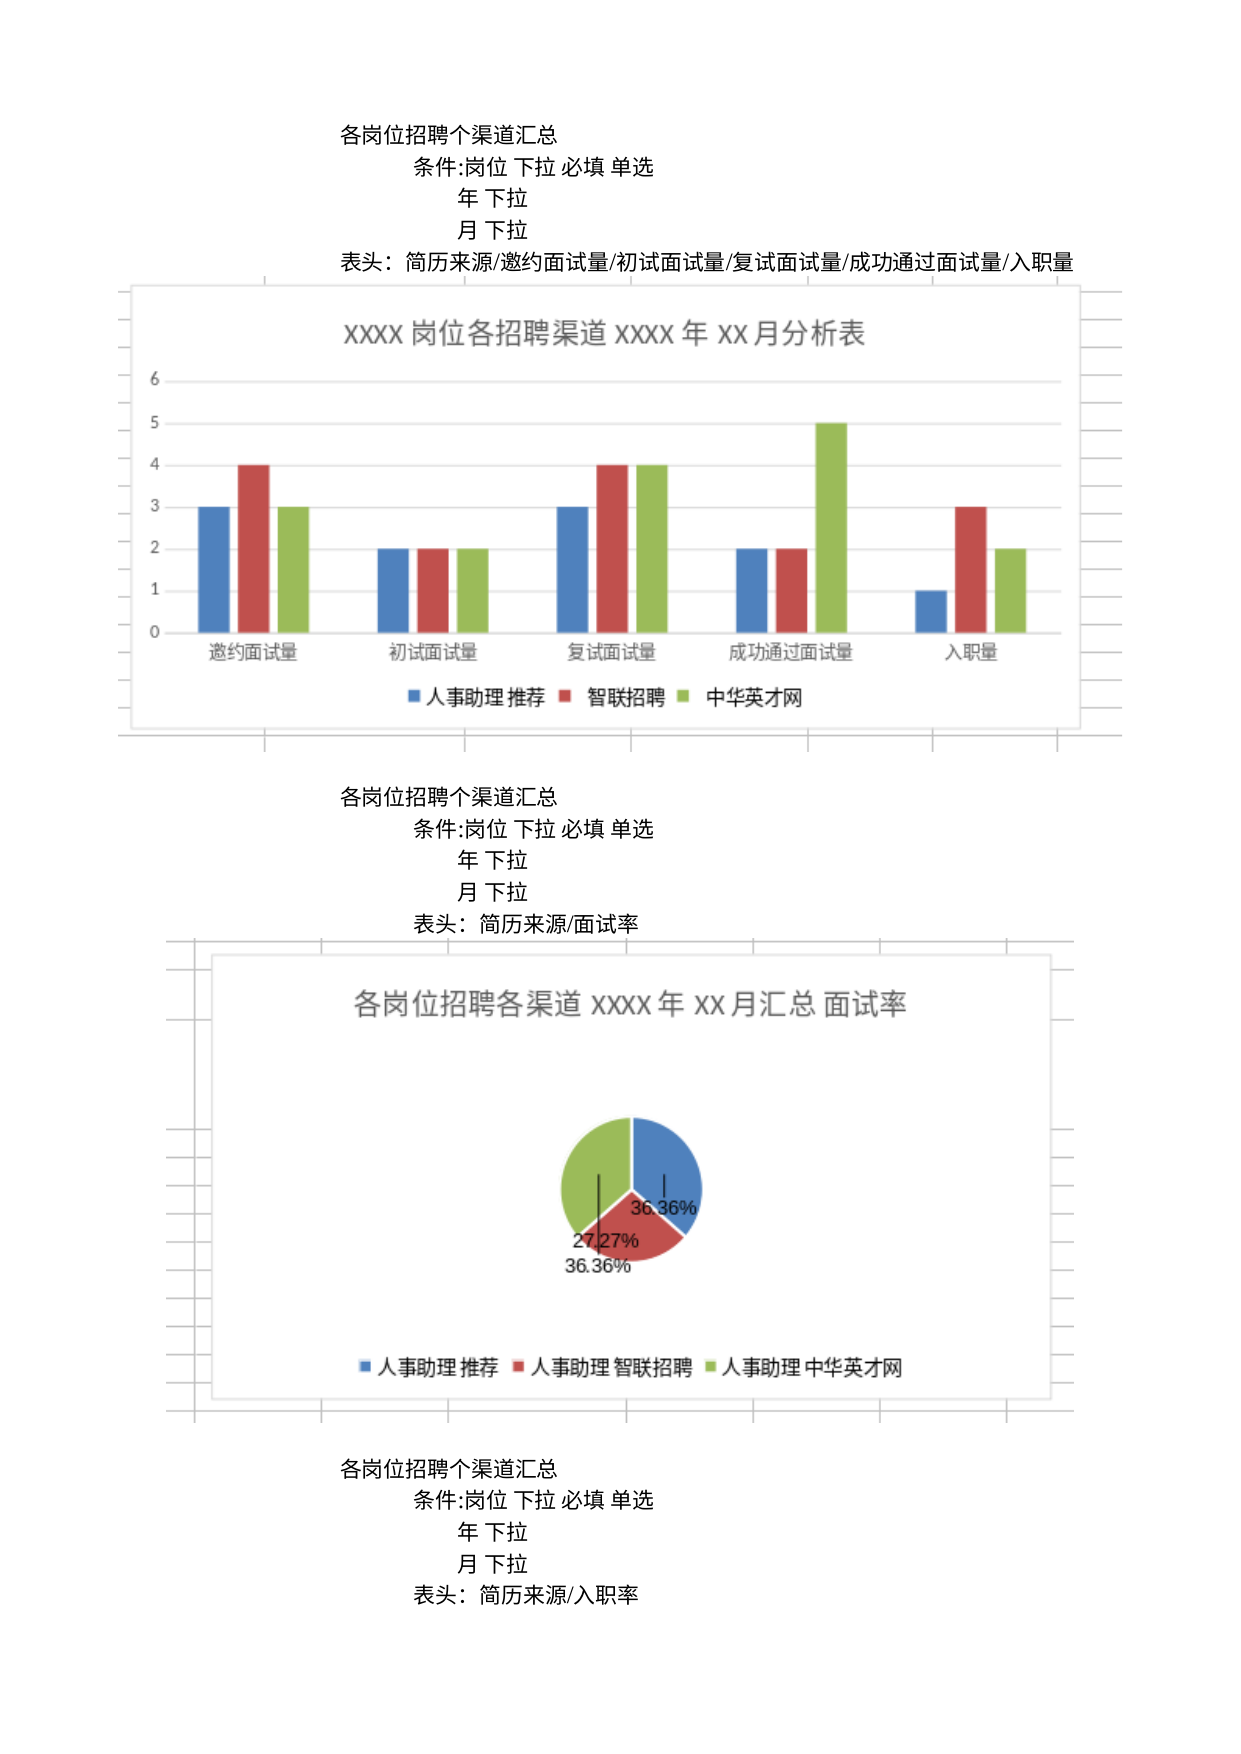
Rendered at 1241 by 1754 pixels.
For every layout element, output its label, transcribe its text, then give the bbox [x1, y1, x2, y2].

text 月 下拉 [118, 875, 1122, 907]
text 表头：简历来源/面试率 [118, 907, 1122, 938]
picture [118, 276, 1123, 752]
text 条件:岗位 下拉 必填 单选 [118, 1483, 1122, 1515]
text 年 下拉 [118, 1515, 1122, 1547]
text 月 下拉 [118, 1547, 1122, 1578]
picture [166, 938, 1074, 1423]
text 各岗位招聘个渠道汇总 [118, 1452, 1122, 1483]
text 各岗位招聘个渠道汇总 [118, 118, 1122, 150]
text 条件:岗位 下拉 必填 单选 [118, 812, 1122, 843]
text 年 下拉 [118, 181, 1122, 213]
text 表头：简历来源/邀约面试量/初试面试量/复试面试量/成功通过面试量/入职量 [118, 245, 1122, 276]
text 月 下拉 [118, 213, 1122, 245]
text 条件:岗位 下拉 必填 单选 [118, 150, 1122, 181]
text 表头：简历来源/入职率 [118, 1578, 1122, 1610]
text 年 下拉 [118, 843, 1122, 875]
text 各岗位招聘个渠道汇总 [118, 780, 1122, 812]
